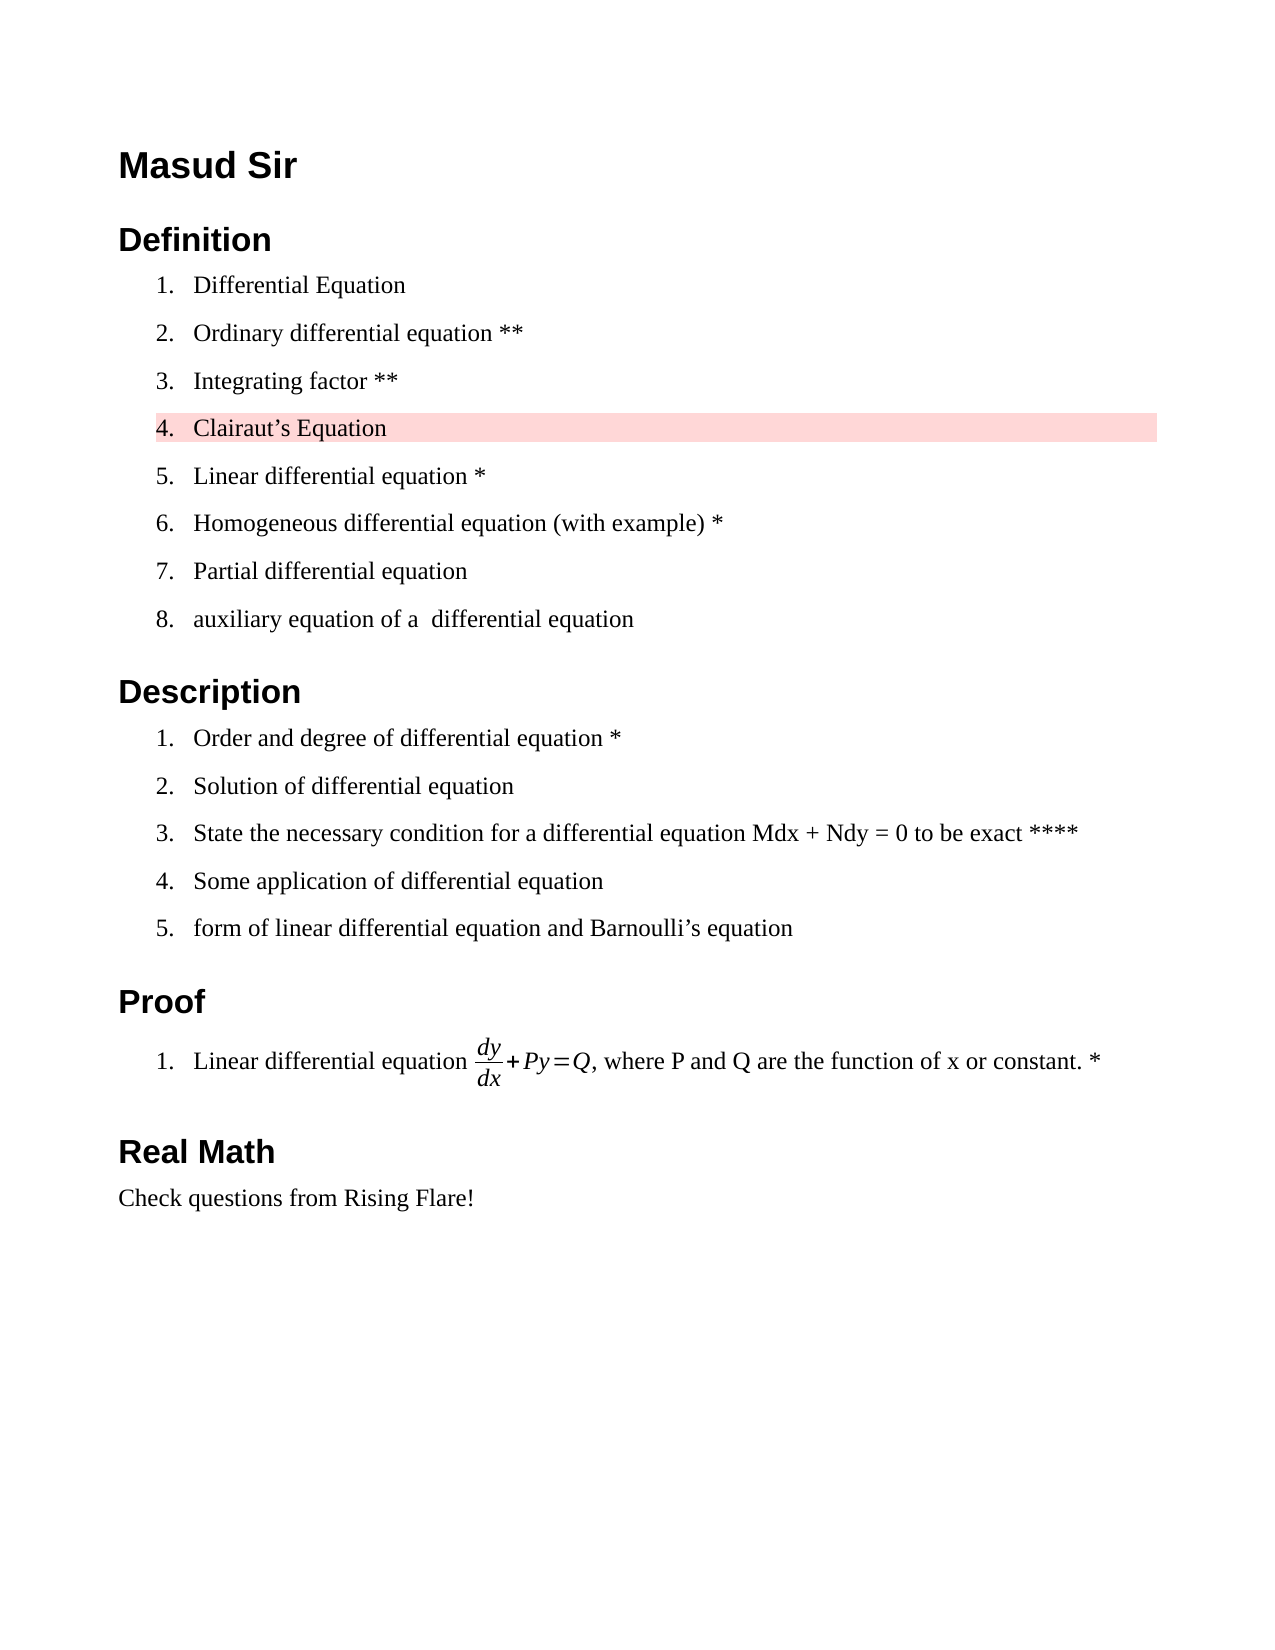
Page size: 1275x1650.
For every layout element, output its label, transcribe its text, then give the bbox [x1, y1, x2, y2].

list Ordinary differential equation ** [156, 318, 1157, 347]
list Some application of differential equation [156, 866, 1157, 895]
list Homogeneous differential equation (with example) * [156, 508, 1157, 537]
list Linear differential equation , where P and Q are the function of x or constant. * [156, 1033, 1157, 1092]
subtitle Proof [118, 982, 1157, 1020]
list Integrating factor ** [156, 366, 1157, 394]
list Order and degree of differential equation * [156, 723, 1157, 752]
list Differential Equation [156, 271, 1157, 299]
list Linear differential equation * [156, 461, 1157, 490]
list form of linear differential equation and Barnoulli’s equation [156, 913, 1157, 942]
list auxiliary equation of a differential equation [156, 604, 1157, 632]
subtitle Real Math [118, 1132, 1157, 1170]
list Partial differential equation [156, 556, 1157, 585]
list Solution of differential equation [156, 771, 1157, 799]
text Check questions from Rising Flare! [118, 1183, 1157, 1212]
list State the necessary condition for a differential equation Mdx + Ndy = 0 to be exact **** [156, 818, 1157, 847]
list Clairaut’s Equation [156, 413, 1157, 442]
subtitle Description [118, 672, 1157, 711]
subtitle Masud Sir [118, 143, 1157, 186]
subtitle Definition [118, 219, 1157, 258]
